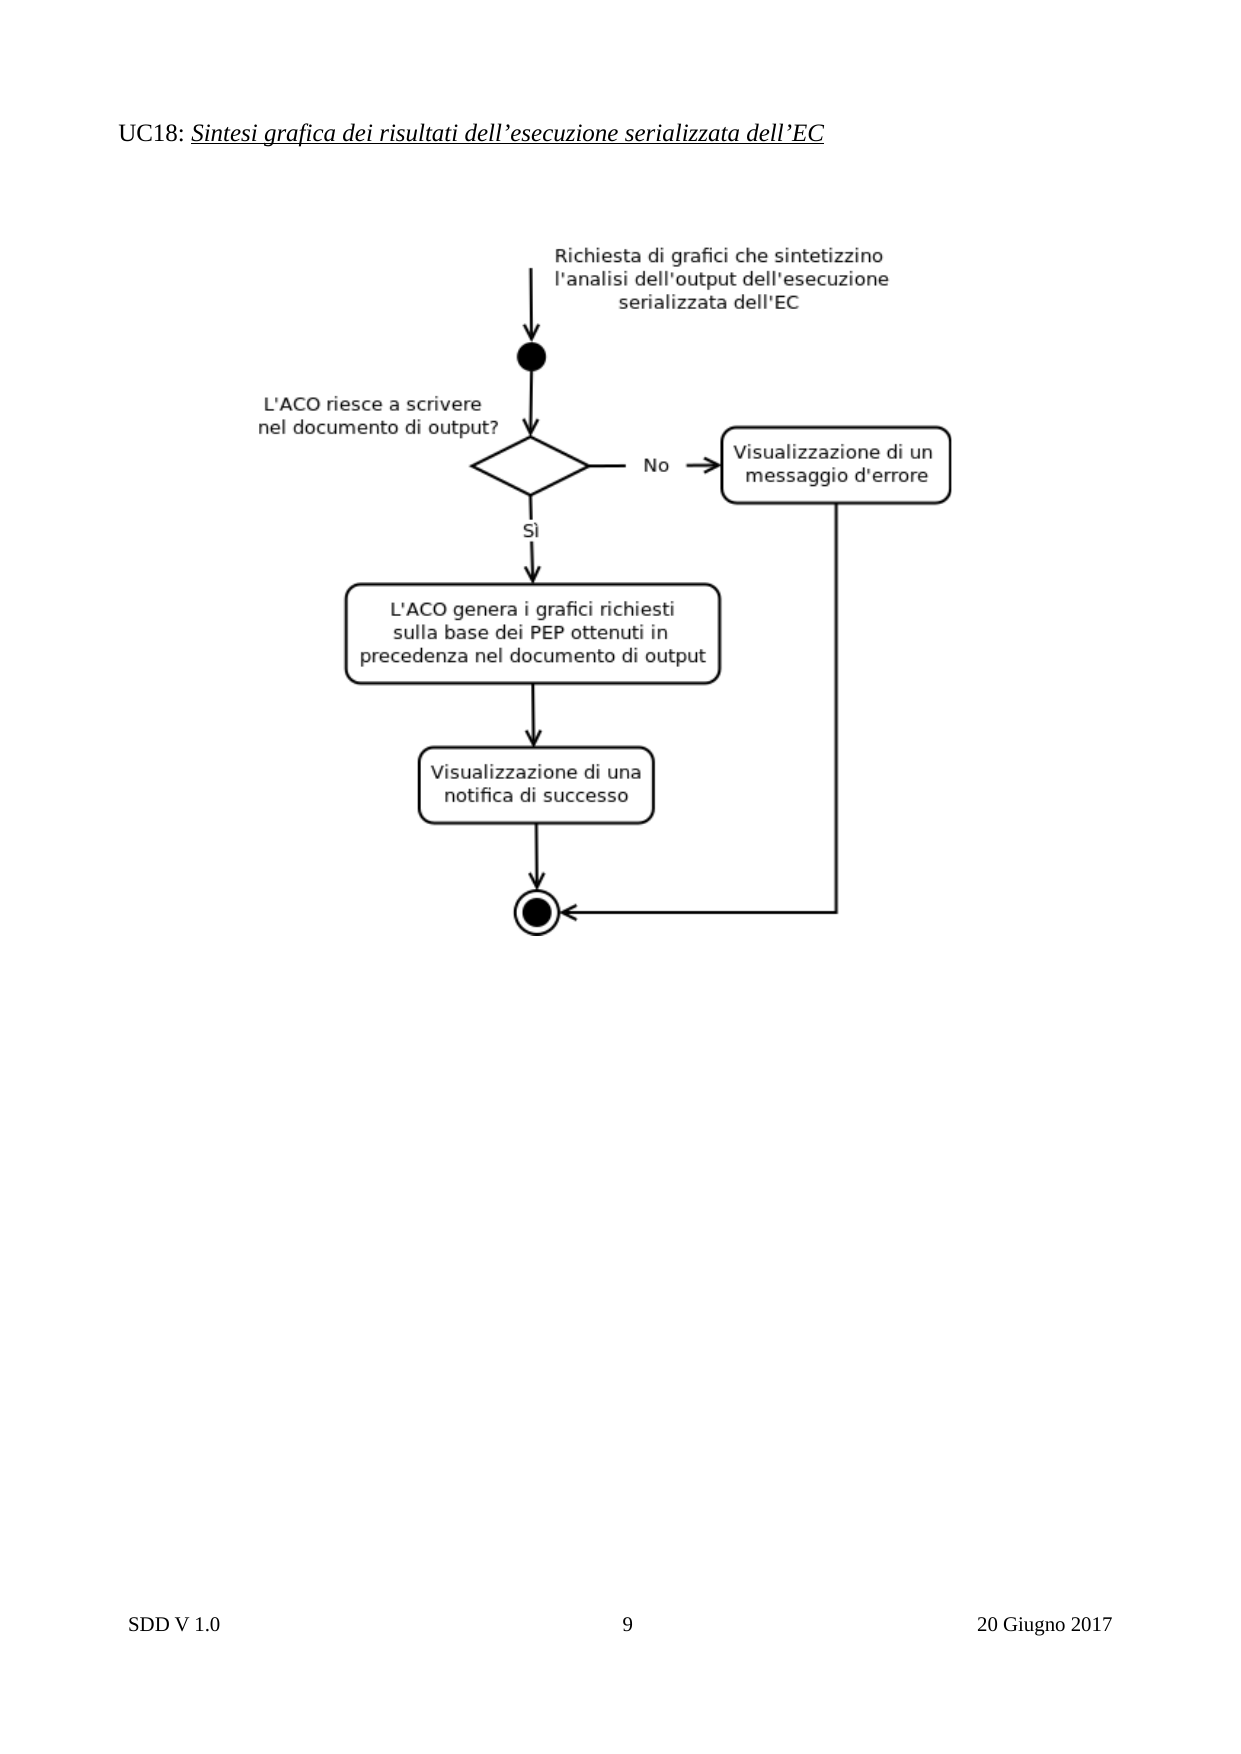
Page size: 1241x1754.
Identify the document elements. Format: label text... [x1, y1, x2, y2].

picture [258, 245, 952, 936]
subtitle UC18: Sintesi grafica dei risultati dell’esecuzione serializzata dell’EC [118, 118, 1122, 147]
